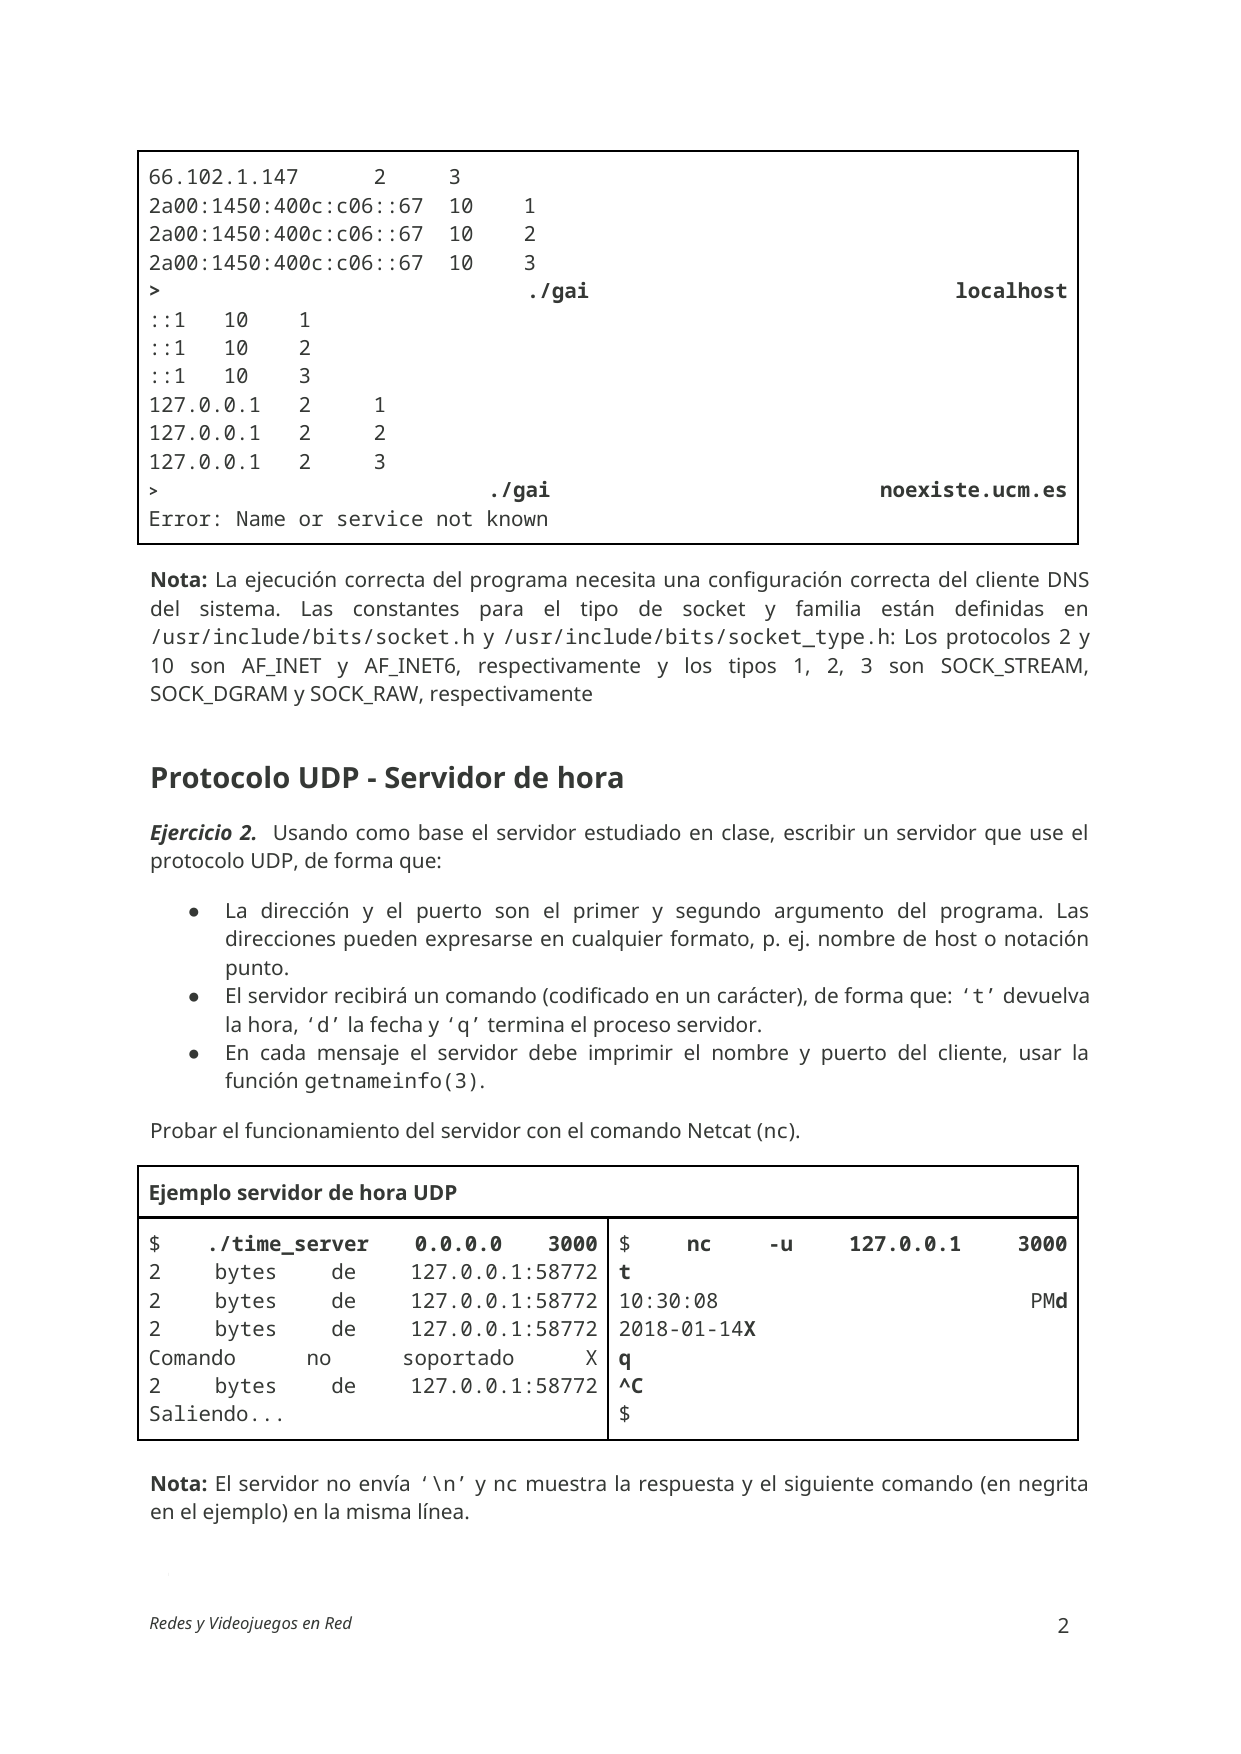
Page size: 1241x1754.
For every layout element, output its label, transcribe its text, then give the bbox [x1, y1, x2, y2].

list El servidor recibirá un comando (codificado en un carácter), de forma que: ‘t’ devuelva la hora, ‘d’ la fecha y ‘q’ termina el proceso servidor. [187, 981, 1090, 1038]
text Probar el funcionamiento del servidor con el comando Netcat (nc). [150, 1116, 1090, 1144]
list La dirección y el puerto son el primer y segundo argumento del programa. Las direcciones pueden expresarse en cualquier formato, p. ej. nombre de host o notación punto. [187, 896, 1090, 981]
text Ejercicio 2. Usando como base el servidor estudiado en clase, escribir un servidor que use el protocolo UDP, de forma que: [150, 818, 1090, 875]
table_cell $ ./time_server 0.0.0.0 3000 2 bytes de 127.0.0.1:58772 2 bytes de 127.0.0.1:58772 2 bytes de 127.0.0.1:58772 Comando no soportado X 2 bytes de 127.0.0.1:58772 Saliendo... [139, 1219, 607, 1438]
table_cell $ nc -u 127.0.0.1 3000 t 10:30:08 PMd 2018-01-14X q ^C $ [609, 1219, 1077, 1438]
table_header Ejemplo servidor de hora UDP [139, 1167, 1077, 1216]
text Nota: La ejecución correcta del programa necesita una configuración correcta del cliente DNS del sistema. Las constantes para el tipo de socket y familia están definidas en /usr/include/bits/socket.h y /usr/include/bits/socket_type.h: Los protocolos 2 y 10 son AF_INET y AF_INET6, respectivamente y los tipos 1, 2, 3 son SOCK_STREAM, SOCK_DGRAM y SOCK_RAW, respectivamente [150, 566, 1090, 708]
list En cada mensaje el servidor debe imprimir el nombre y puerto del cliente, usar la función getnameinfo(3). [187, 1038, 1090, 1095]
subtitle Protocolo UDP - Servidor de hora [150, 758, 1090, 797]
text Nota: El servidor no envía ‘\n’ y nc muestra la respuesta y el siguiente comando (en negrita en el ejemplo) en la misma línea. [150, 1469, 1090, 1526]
table_cell 66.102.1.147 2 3 2a00:1450:400c:c06::67 10 1 2a00:1450:400c:c06::67 10 2 2a00:1450:400c:c06::67 10 3 > ./gai localhost ::1 10 1 ::1 10 2 ::1 10 3 127.0.0.1 2 1 127.0.0.1 2 2 127.0.0.1 2 3 > ./gai noexiste.ucm.es Error: Name or service not known [139, 152, 1077, 543]
